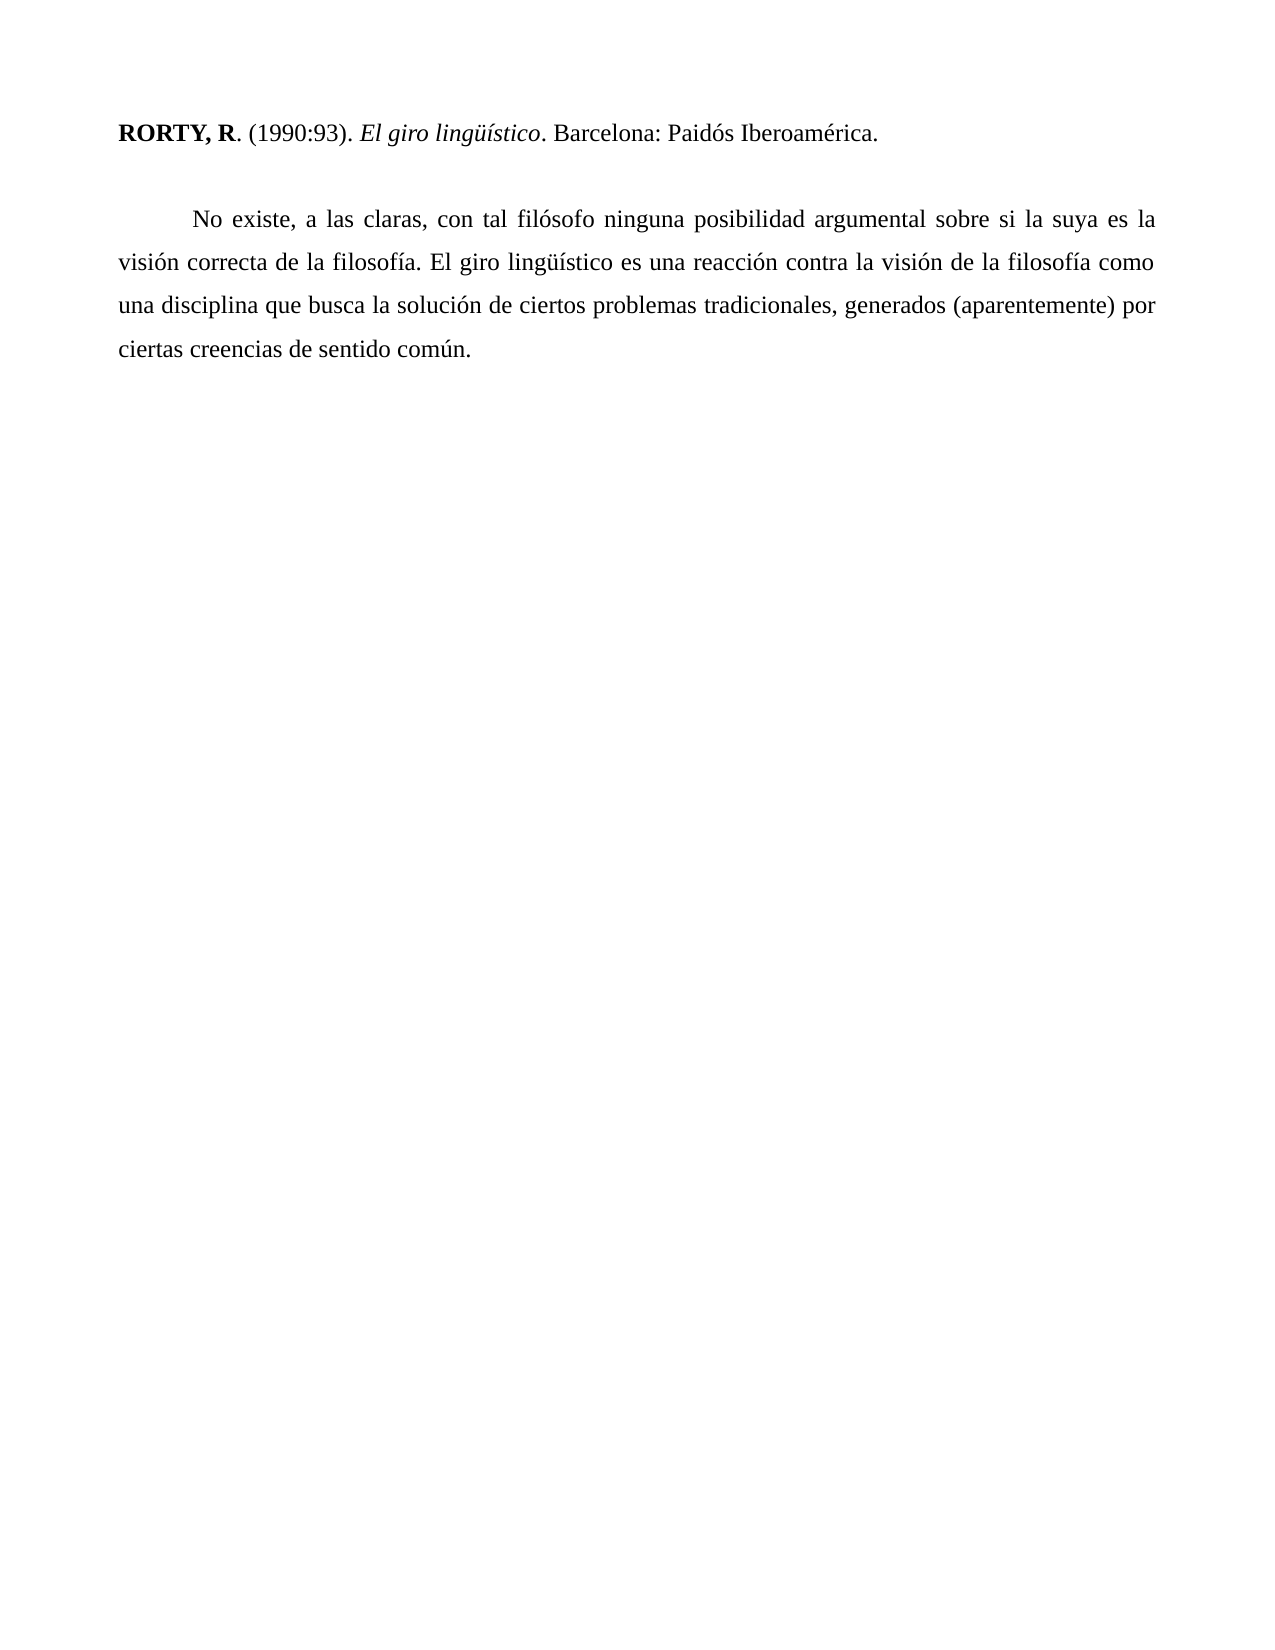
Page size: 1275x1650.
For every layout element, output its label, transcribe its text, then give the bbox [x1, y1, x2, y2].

text RORTY, R. (1990:93). El giro lingüístico. Barcelona: Paidós Iberoamérica. [118, 118, 1157, 147]
text No existe, a las claras, con tal filósofo ninguna posibilidad argumental sobre si la suya es la visión correcta de la filosofía. El giro lingüístico es una reacción contra la visión de la filosofía como una disciplina que busca la solución de ciertos problemas tradicionales, generados (aparentemente) por ciertas creencias de sentido común. [118, 204, 1157, 362]
